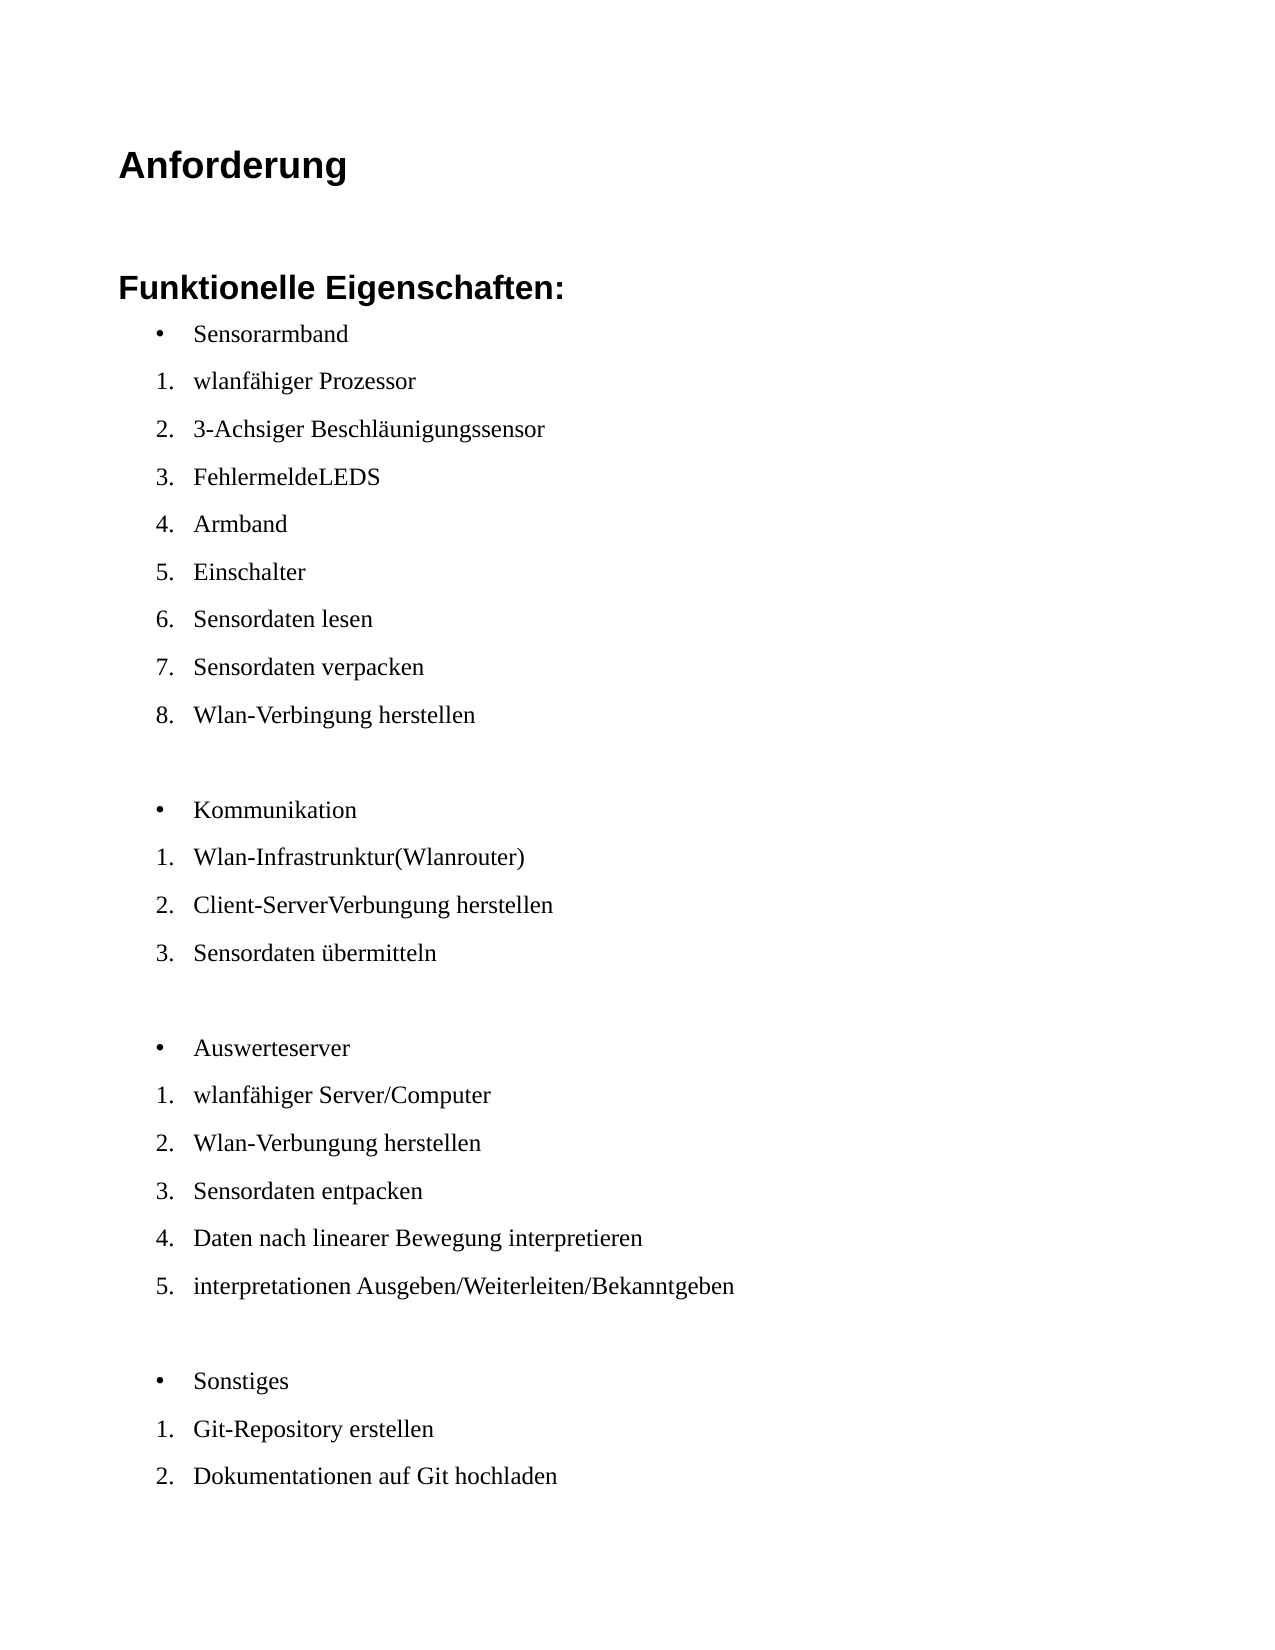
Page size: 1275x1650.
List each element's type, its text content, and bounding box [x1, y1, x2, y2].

list FehlermeldeLEDS [156, 462, 1157, 490]
list Wlan-Verbungung herstellen [156, 1128, 1157, 1157]
list Sensordaten verpacken [156, 652, 1157, 681]
list Wlan-Verbingung herstellen [156, 700, 1157, 728]
list Sonstiges [156, 1366, 1157, 1395]
list Armband [156, 509, 1157, 538]
list Einschalter [156, 557, 1157, 586]
list wlanfähiger Server/Computer [156, 1081, 1157, 1109]
list wlanfähiger Prozessor [156, 366, 1157, 395]
list Wlan-Infrastrunktur(Wlanrouter) [156, 842, 1157, 871]
list Kommunikation [156, 795, 1157, 824]
list Client-ServerVerbungung herstellen [156, 890, 1157, 919]
list Dokumentationen auf Git hochladen [156, 1461, 1157, 1490]
list Git-Repository erstellen [156, 1414, 1157, 1442]
list 3-Achsiger Beschläunigungssensor [156, 414, 1157, 443]
list Daten nach linearer Bewegung interpretieren [156, 1223, 1157, 1252]
list Sensordaten lesen [156, 604, 1157, 633]
subtitle Anforderung [118, 143, 1157, 187]
list Sensordaten entpacken [156, 1176, 1157, 1204]
list Sensordaten übermitteln [156, 938, 1157, 966]
list interpretationen Ausgeben/Weiterleiten/Bekanntgeben [156, 1271, 1157, 1300]
list Auswerteserver [156, 1033, 1157, 1062]
list Sensorarmband [156, 319, 1157, 348]
subtitle Funktionelle Eigenschaften: [118, 268, 1157, 306]
